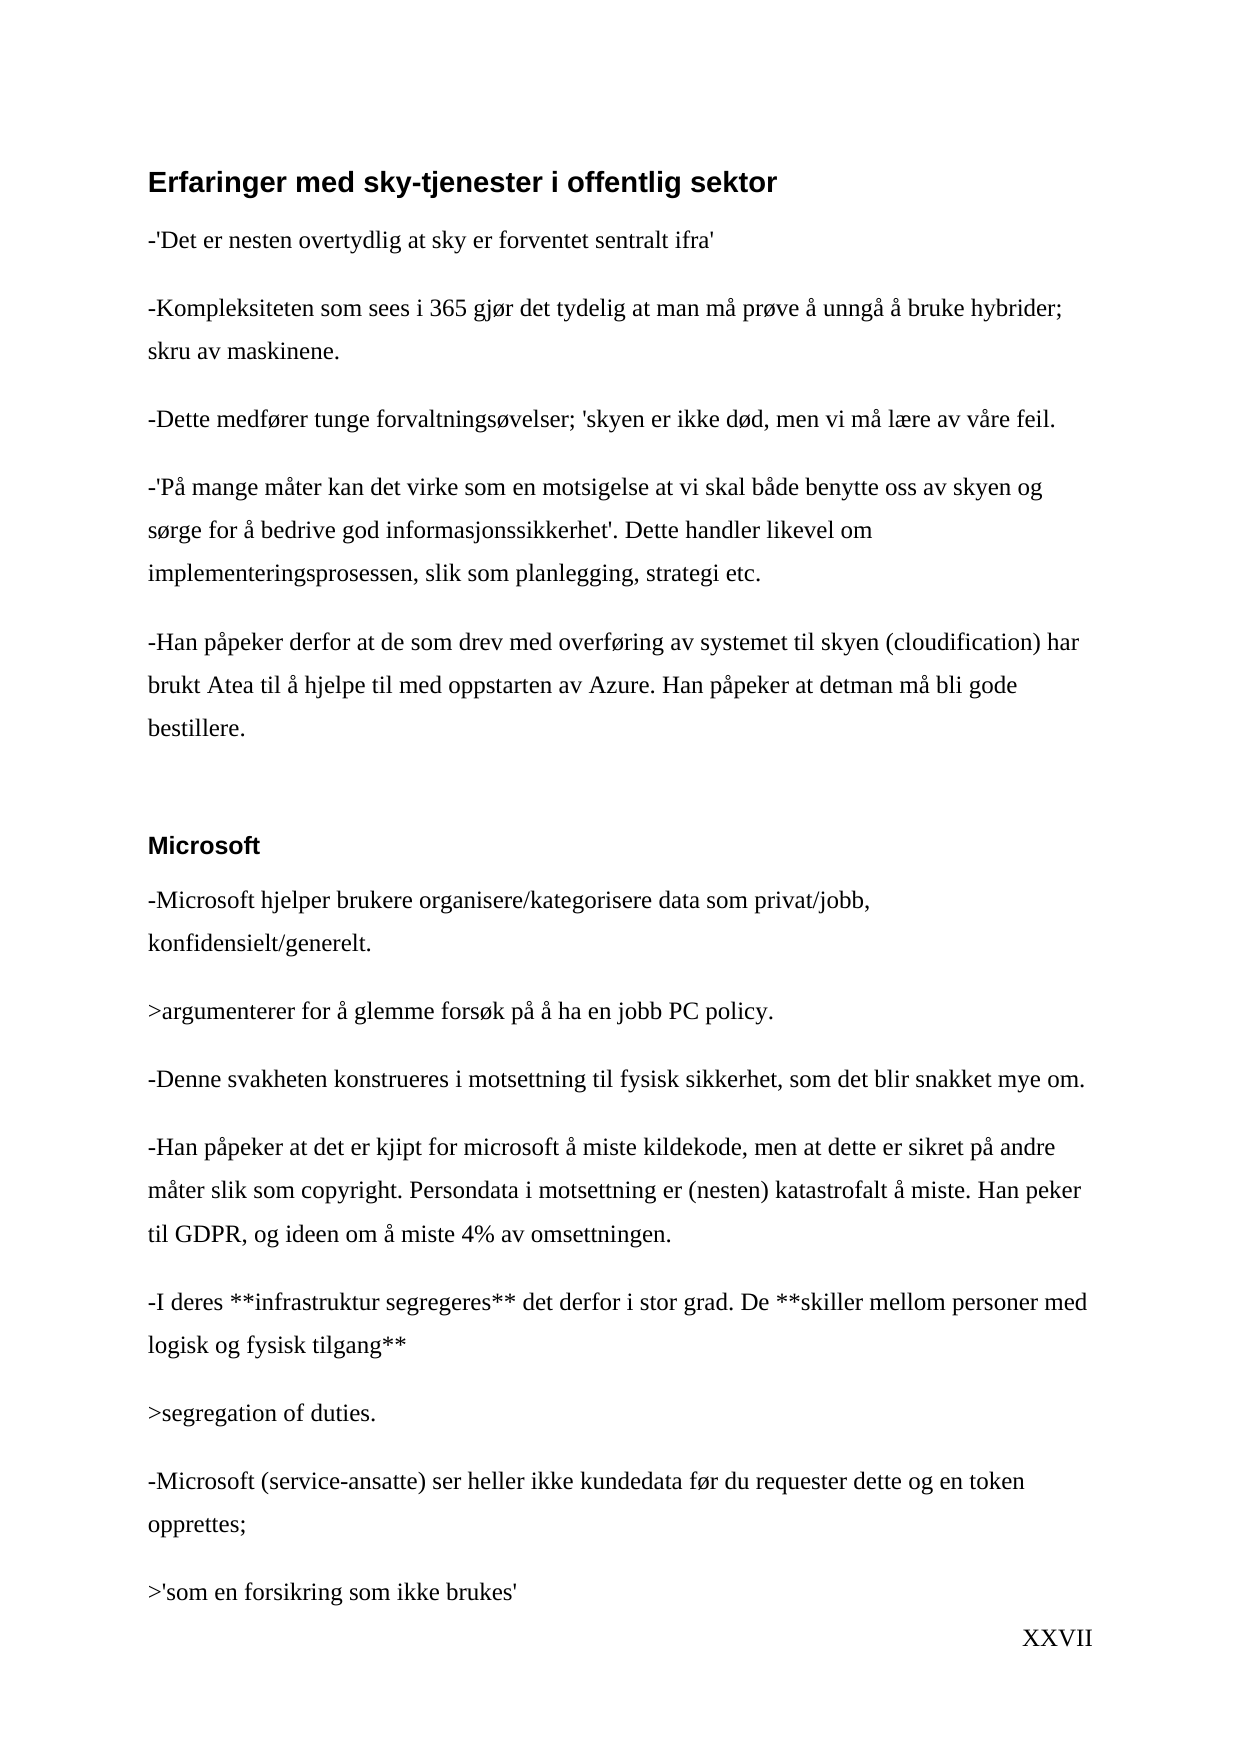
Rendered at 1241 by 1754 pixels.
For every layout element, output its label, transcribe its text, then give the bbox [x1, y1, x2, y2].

text -Microsoft hjelper brukere organisere/kategorisere data som privat/jobb, konfidensielt/generelt. [148, 885, 1092, 957]
text -Han påpeker derfor at de som drev med overføring av systemet til skyen (cloudification) har brukt Atea til å hjelpe til med oppstarten av Azure. Han påpeker at detman må bli gode bestillere. [148, 627, 1092, 742]
text >argumenterer for å glemme forsøk på å ha en jobb PC policy. [148, 996, 1092, 1025]
text >segregation of duties. [148, 1398, 1092, 1427]
text -'Det er nesten overtydlig at sky er forventet sentralt ifra' [148, 225, 1092, 253]
text Microsoft [148, 831, 1092, 860]
text >'som en forsikring som ikke brukes' [148, 1577, 1092, 1606]
text -Han påpeker at det er kjipt for microsoft å miste kildekode, men at dette er sikret på andre måter slik som copyright. Persondata i motsettning er (nesten) katastrofalt å miste. Han peker til GDPR, og ideen om å miste 4% av omsettningen. [148, 1132, 1092, 1247]
text -'På mange måter kan det virke som en motsigelse at vi skal både benytte oss av skyen og sørge for å bedrive god informasjonssikkerhet'. Dette handler likevel om implementeringsprosessen, slik som planlegging, strategi etc. [148, 472, 1092, 587]
subtitle Erfaringer med sky-tjenester i offentlig sektor [148, 165, 1092, 199]
text -Dette medfører tunge forvaltningsøvelser; 'skyen er ikke død, men vi må lære av våre feil. [148, 404, 1092, 433]
text -I deres **infrastruktur segregeres** det derfor i stor grad. De **skiller mellom personer med logisk og fysisk tilgang** [148, 1287, 1092, 1359]
text -Kompleksiteten som sees i 365 gjør det tydelig at man må prøve å unngå å bruke hybrider; skru av maskinene. [148, 293, 1092, 365]
text -Microsoft (service-ansatte) ser heller ikke kundedata før du requester dette og en token opprettes; [148, 1466, 1092, 1538]
text -Denne svakheten konstrueres i motsettning til fysisk sikkerhet, som det blir snakket mye om. [148, 1064, 1092, 1093]
